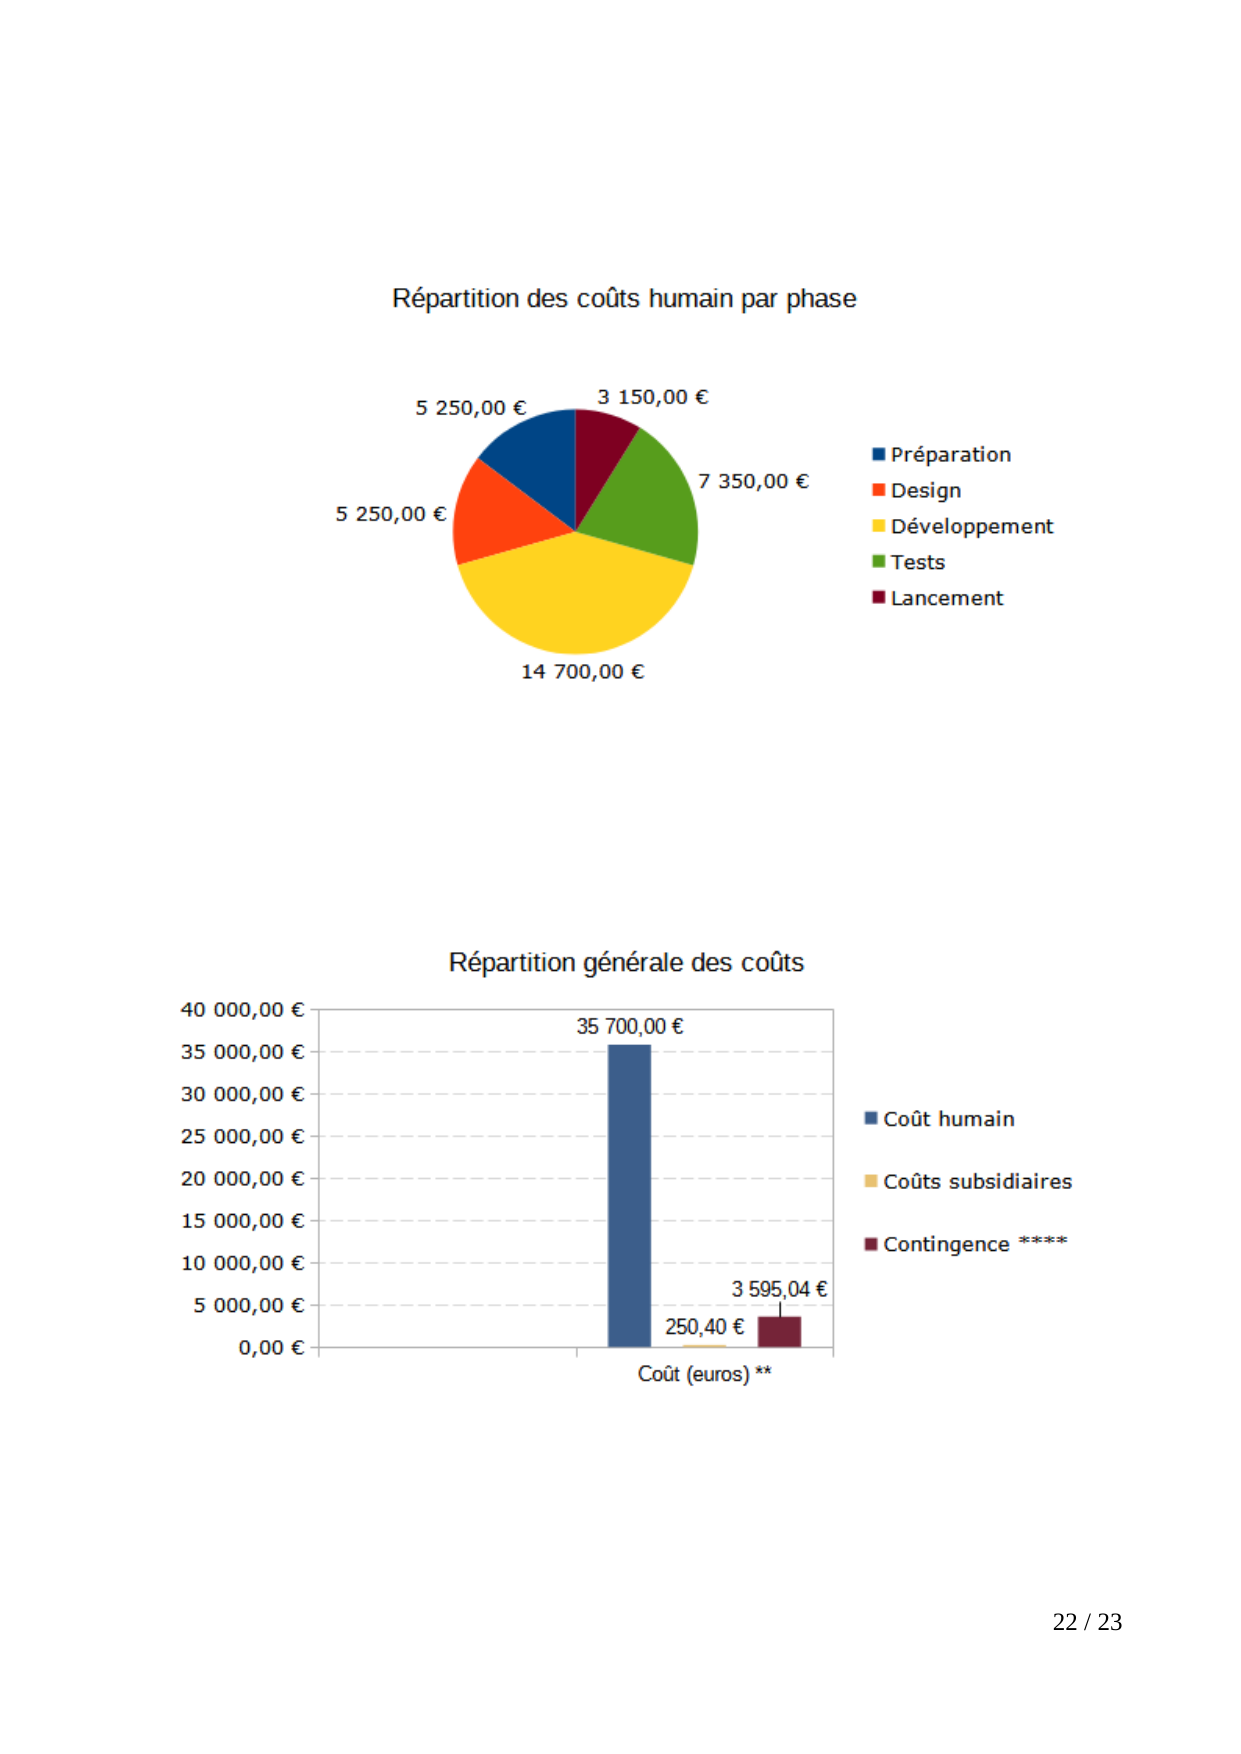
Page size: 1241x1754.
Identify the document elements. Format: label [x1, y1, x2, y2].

picture [159, 259, 1081, 708]
picture [162, 923, 1078, 1390]
